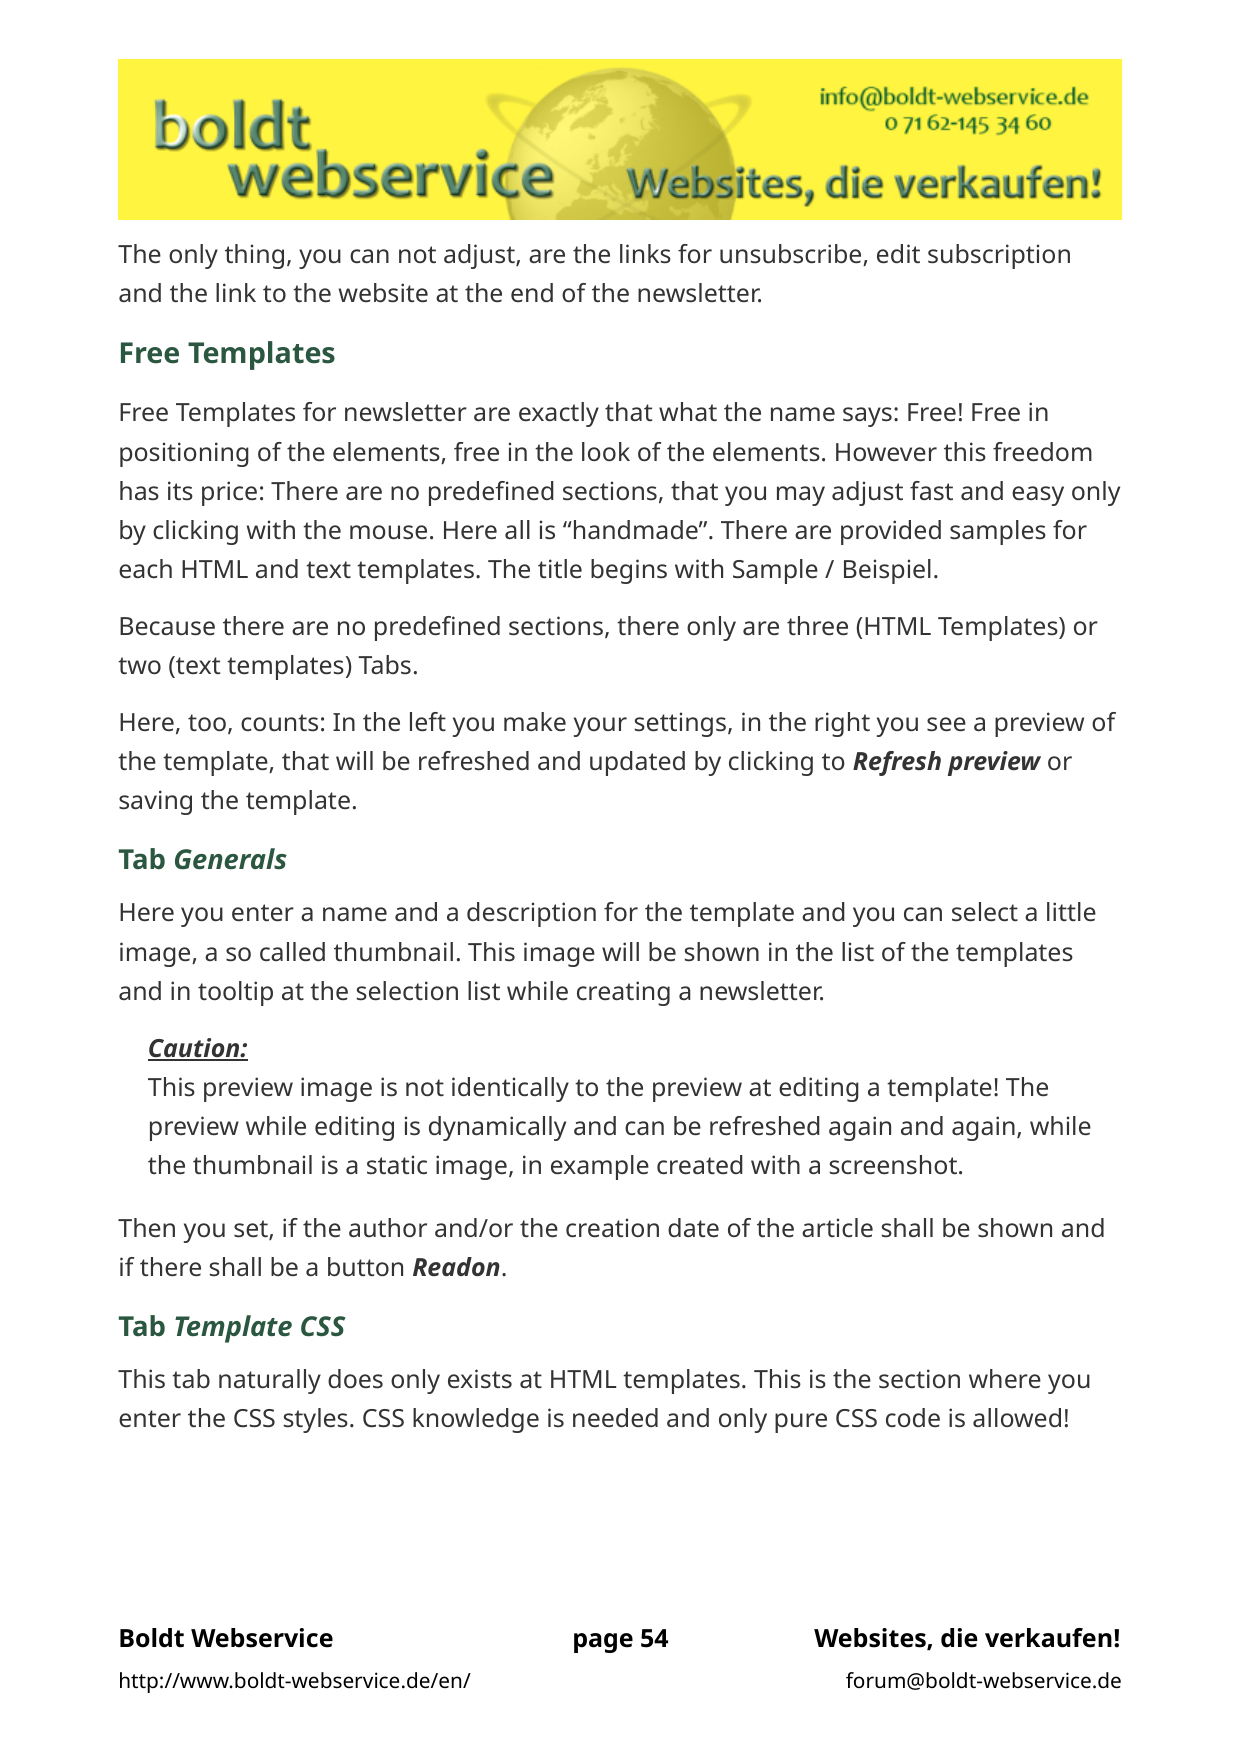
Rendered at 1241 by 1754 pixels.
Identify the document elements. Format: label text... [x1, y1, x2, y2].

text Here, too, counts: In the left you make your settings, in the right you see a preview of the template, that will be refreshed and updated by clicking to Refresh preview or saving the template. [118, 705, 1122, 817]
text The only thing, you can not adjust, are the links for unsubscribe, edit subscription and the link to the website at the end of the newsletter. [118, 236, 1122, 309]
text This tab naturally does only exists at HTML templates. This is the section where you enter the CSS styles. CSS knowledge is needed and only pure CSS code is allowed! [118, 1362, 1122, 1435]
subtitle Tab Generals [118, 840, 1122, 877]
subtitle Tab Template CSS [118, 1307, 1122, 1344]
text Because there are no predefined sections, there only are three (HTML Templates) or two (text templates) Tabs. [118, 609, 1122, 682]
text Free Templates for newsletter are exactly that what the name says: Free! Free in positioning of the elements, free in the look of the elements. However this freedom has its price: There are no predefined sections, that you may adjust fast and easy only by clicking with the mouse. Here all is “handmade”. There are provided samples for each HTML and text templates. The title begins with Sample / Beispiel. [118, 395, 1122, 586]
text Then you set, if the author and/or the creation date of the article shall be shown and if there shall be a button Readon. [118, 1211, 1122, 1284]
text Caution: This preview image is not identically to the preview at editing a template! The preview while editing is dynamically and can be refreshed again and again, while the thumbnail is a static image, in example created with a screenshot. [148, 1030, 1122, 1182]
text Here you enter a name and a description for the template and you can select a little image, a so called thumbnail. This image will be shown in the list of the templates and in tooltip at the selection list while creating a newsletter. [118, 895, 1122, 1007]
picture [118, 59, 1123, 220]
subtitle Free Templates [118, 332, 1122, 371]
